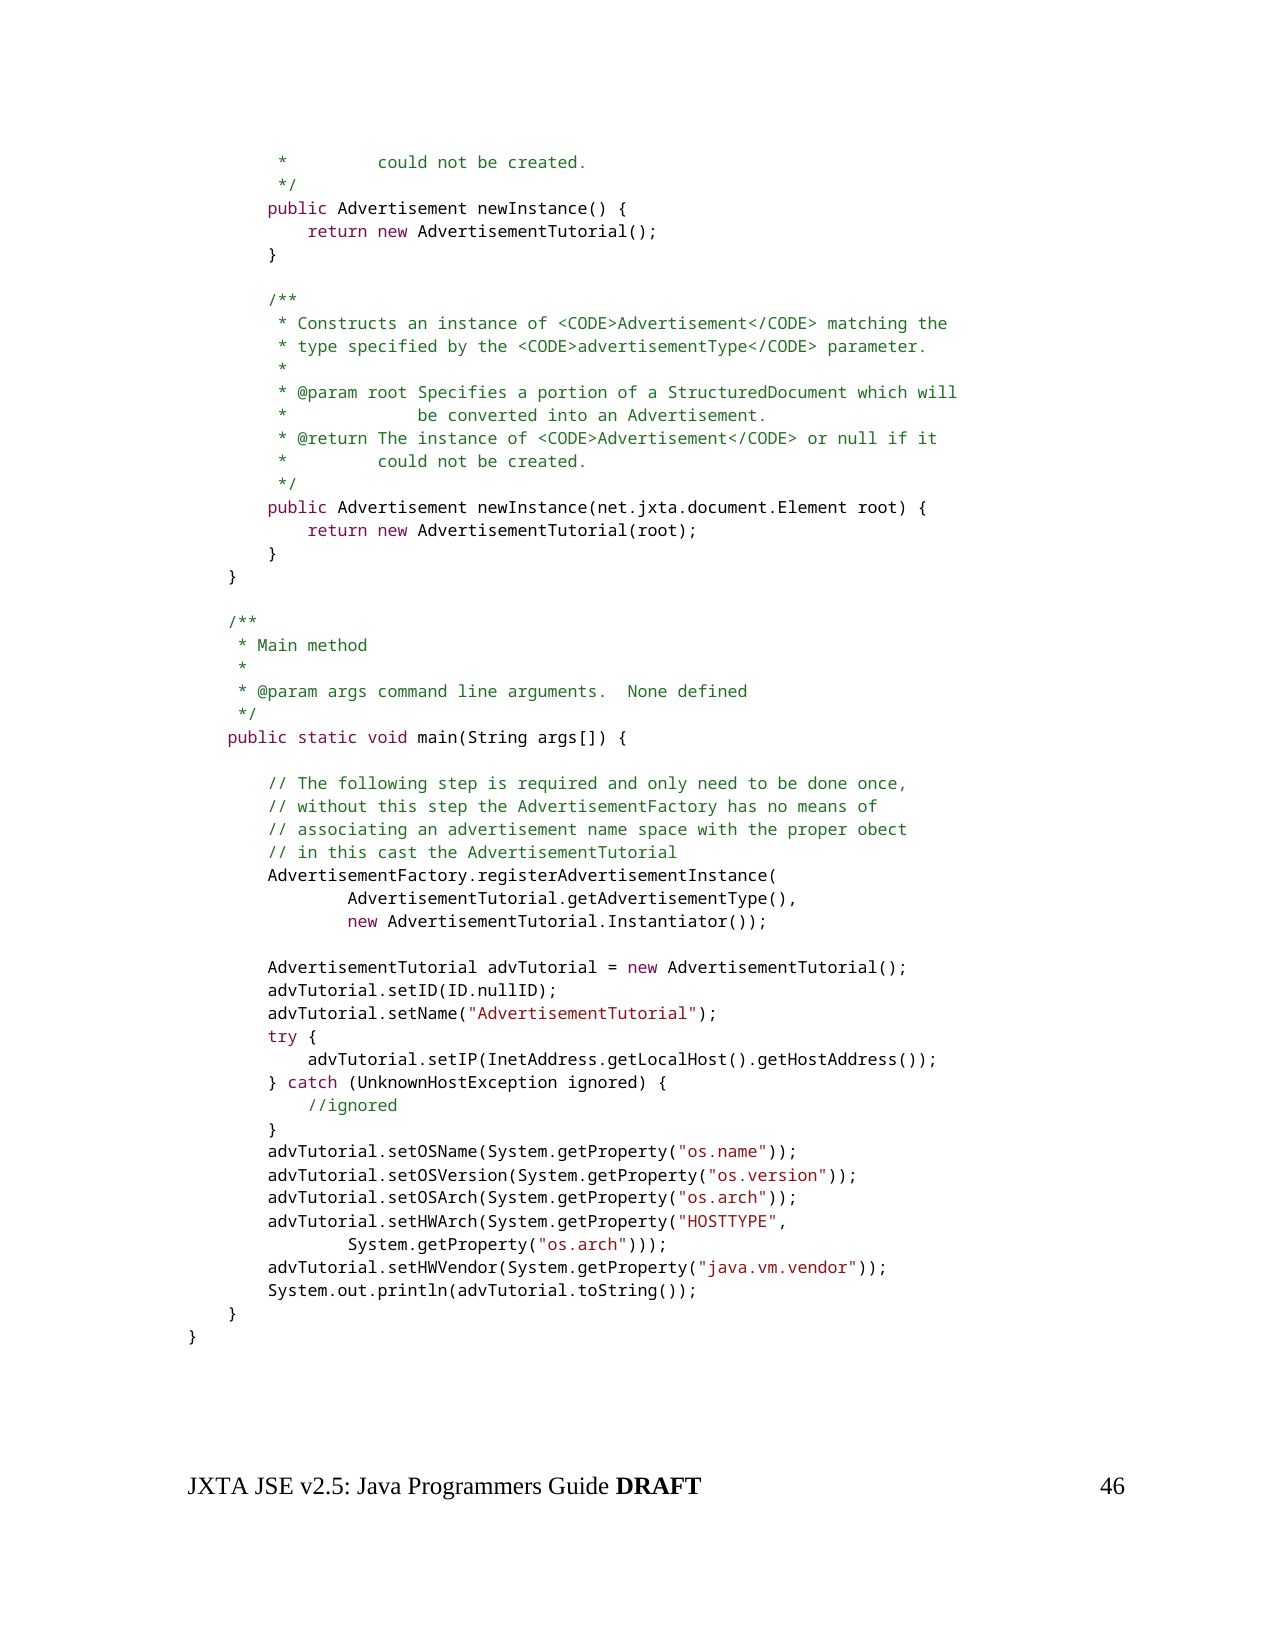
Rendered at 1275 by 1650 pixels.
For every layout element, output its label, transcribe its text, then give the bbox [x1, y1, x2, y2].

text advTutorial.setOSArch(System.getProperty("os.arch")); [187, 1186, 1125, 1209]
text } [187, 541, 1125, 564]
text /** [187, 610, 1125, 633]
text } catch (UnknownHostException ignored) { [187, 1071, 1125, 1094]
text // The following step is required and only need to be done once, [187, 772, 1125, 794]
text } [187, 1324, 1125, 1347]
text public Advertisement newInstance() { [187, 196, 1125, 219]
text advTutorial.setOSVersion(System.getProperty("os.version")); [187, 1163, 1125, 1186]
text advTutorial.setHWVendor(System.getProperty("java.vm.vendor")); [187, 1255, 1125, 1278]
text * [187, 357, 1125, 380]
text AdvertisementTutorial advTutorial = new AdvertisementTutorial(); [187, 956, 1125, 979]
text * @return The instance of <CODE>Advertisement</CODE> or null if it [187, 426, 1125, 449]
text System.getProperty("os.arch"))); [187, 1232, 1125, 1255]
text AdvertisementTutorial.getAdvertisementType(), [187, 887, 1125, 910]
text //ignored [187, 1094, 1125, 1117]
text System.out.println(advTutorial.toString()); [187, 1278, 1125, 1301]
text public Advertisement newInstance(net.jxta.document.Element root) { [187, 495, 1125, 518]
text new AdvertisementTutorial.Instantiator()); [187, 910, 1125, 933]
text advTutorial.setOSName(System.getProperty("os.name")); [187, 1140, 1125, 1163]
text return new AdvertisementTutorial(root); [187, 518, 1125, 541]
text // in this cast the AdvertisementTutorial [187, 841, 1125, 864]
text /** [187, 288, 1125, 311]
text * type specified by the <CODE>advertisementType</CODE> parameter. [187, 334, 1125, 357]
text * @param args command line arguments. None defined [187, 679, 1125, 702]
text * [187, 656, 1125, 679]
text // associating an advertisement name space with the proper obect [187, 818, 1125, 841]
text */ [187, 173, 1125, 196]
text } [187, 1301, 1125, 1324]
text public static void main(String args[]) { [187, 726, 1125, 748]
text } [187, 564, 1125, 587]
text */ [187, 702, 1125, 726]
text try { [187, 1025, 1125, 1048]
text * Constructs an instance of <CODE>Advertisement</CODE> matching the [187, 311, 1125, 334]
text } [187, 1117, 1125, 1140]
text * could not be created. [187, 150, 1125, 173]
text return new AdvertisementTutorial(); [187, 219, 1125, 242]
text * could not be created. [187, 449, 1125, 472]
text } [187, 242, 1125, 265]
text advTutorial.setName("AdvertisementTutorial"); [187, 1002, 1125, 1025]
text advTutorial.setID(ID.nullID); [187, 979, 1125, 1002]
text // without this step the AdvertisementFactory has no means of [187, 794, 1125, 818]
text * Main method [187, 633, 1125, 656]
text */ [187, 472, 1125, 495]
text * be converted into an Advertisement. [187, 403, 1125, 426]
text AdvertisementFactory.registerAdvertisementInstance( [187, 864, 1125, 887]
text advTutorial.setHWArch(System.getProperty("HOSTTYPE", [187, 1209, 1125, 1232]
text advTutorial.setIP(InetAddress.getLocalHost().getHostAddress()); [187, 1048, 1125, 1071]
text * @param root Specifies a portion of a StructuredDocument which will [187, 380, 1125, 403]
